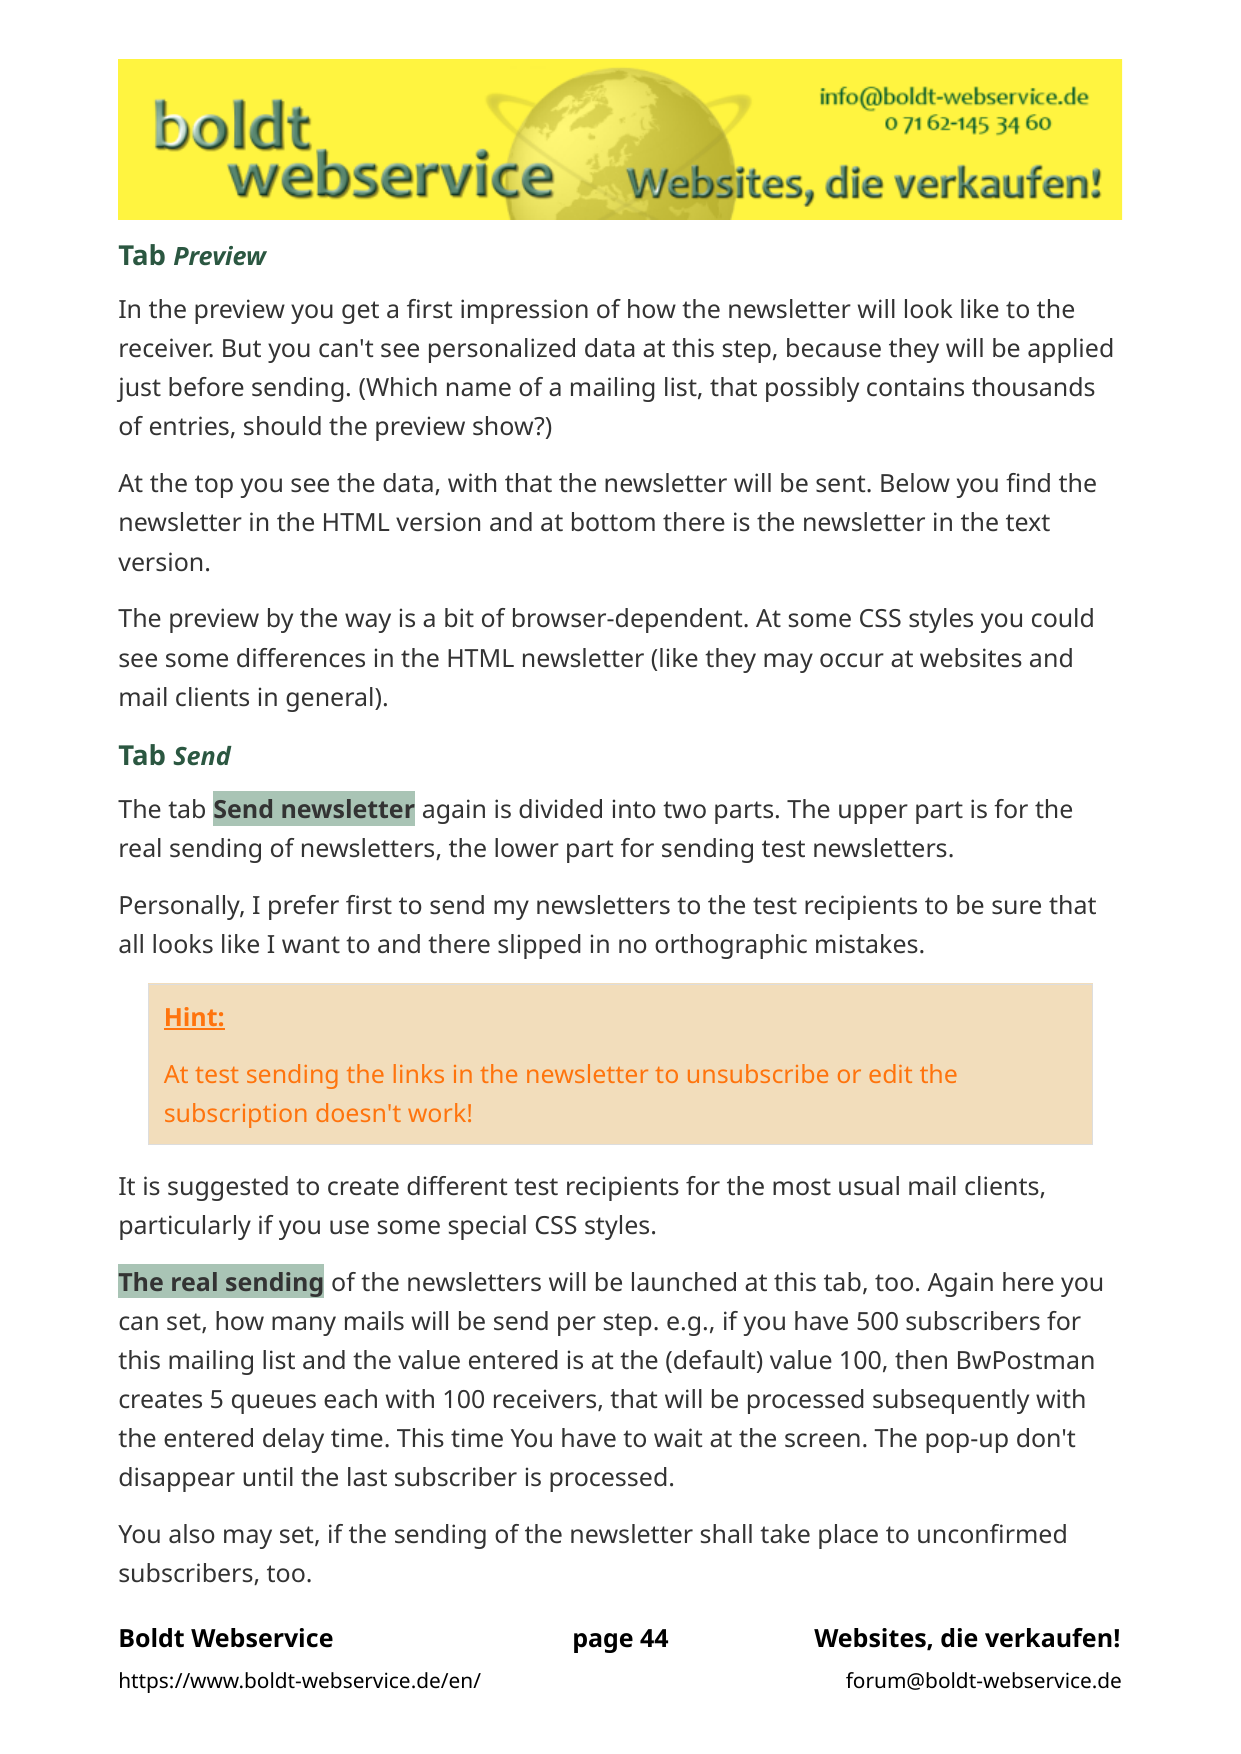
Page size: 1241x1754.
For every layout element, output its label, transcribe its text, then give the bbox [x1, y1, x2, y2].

text The real sending of the newsletters will be launched at this tab, too. Again here you can set, how many mails will be send per step. e.g., if you have 500 subscribers for this mailing list and the value entered is at the (default) value 100, then BwPostman creates 5 queues each with 100 receivers, that will be processed subsequently with the entered delay time. This time You have to wait at the screen. The pop-up don't disappear until the last subscriber is processed. [118, 1264, 1122, 1494]
text It is suggested to create different test recipients for the most usual mail clients, particularly if you use some special CSS styles. [118, 1168, 1122, 1241]
text The tab Send newsletter again is divided into two parts. The upper part is for the real sending of newsletters, the lower part for sending test newsletters. [118, 791, 1122, 865]
picture [118, 59, 1123, 220]
text Hint: [149, 985, 1092, 1033]
text At the top you see the data, with that the newsletter will be sent. Below you find the newsletter in the HTML version and at bottom there is the newsletter in the text version. [118, 466, 1122, 578]
subtitle Tab Send [118, 736, 1122, 774]
subtitle Tab Preview [118, 236, 1122, 274]
text In the preview you get a first impression of how the newsletter will look like to the receiver. But you can't see personalized data at this step, because they will be applied just before sending. (Which name of a mailing list, that possibly contains thousands of entries, should the preview show?) [118, 291, 1122, 443]
text The preview by the way is a bit of browser-dependent. At some CSS styles you could see some differences in the HTML newsletter (like they may occur at websites and mail clients in general). [118, 601, 1122, 713]
text At test sending the links in the newsletter to unsubscribe or edit the subscription doesn't work! [149, 1040, 1092, 1144]
text Personally, I prefer first to send my newsletters to the test recipients to be sure that all looks like I want to and there slipped in no orthographic mistakes. [118, 887, 1122, 961]
text You also may set, if the sending of the newsletter shall take place to unconfirmed subscribers, too. [118, 1517, 1122, 1590]
